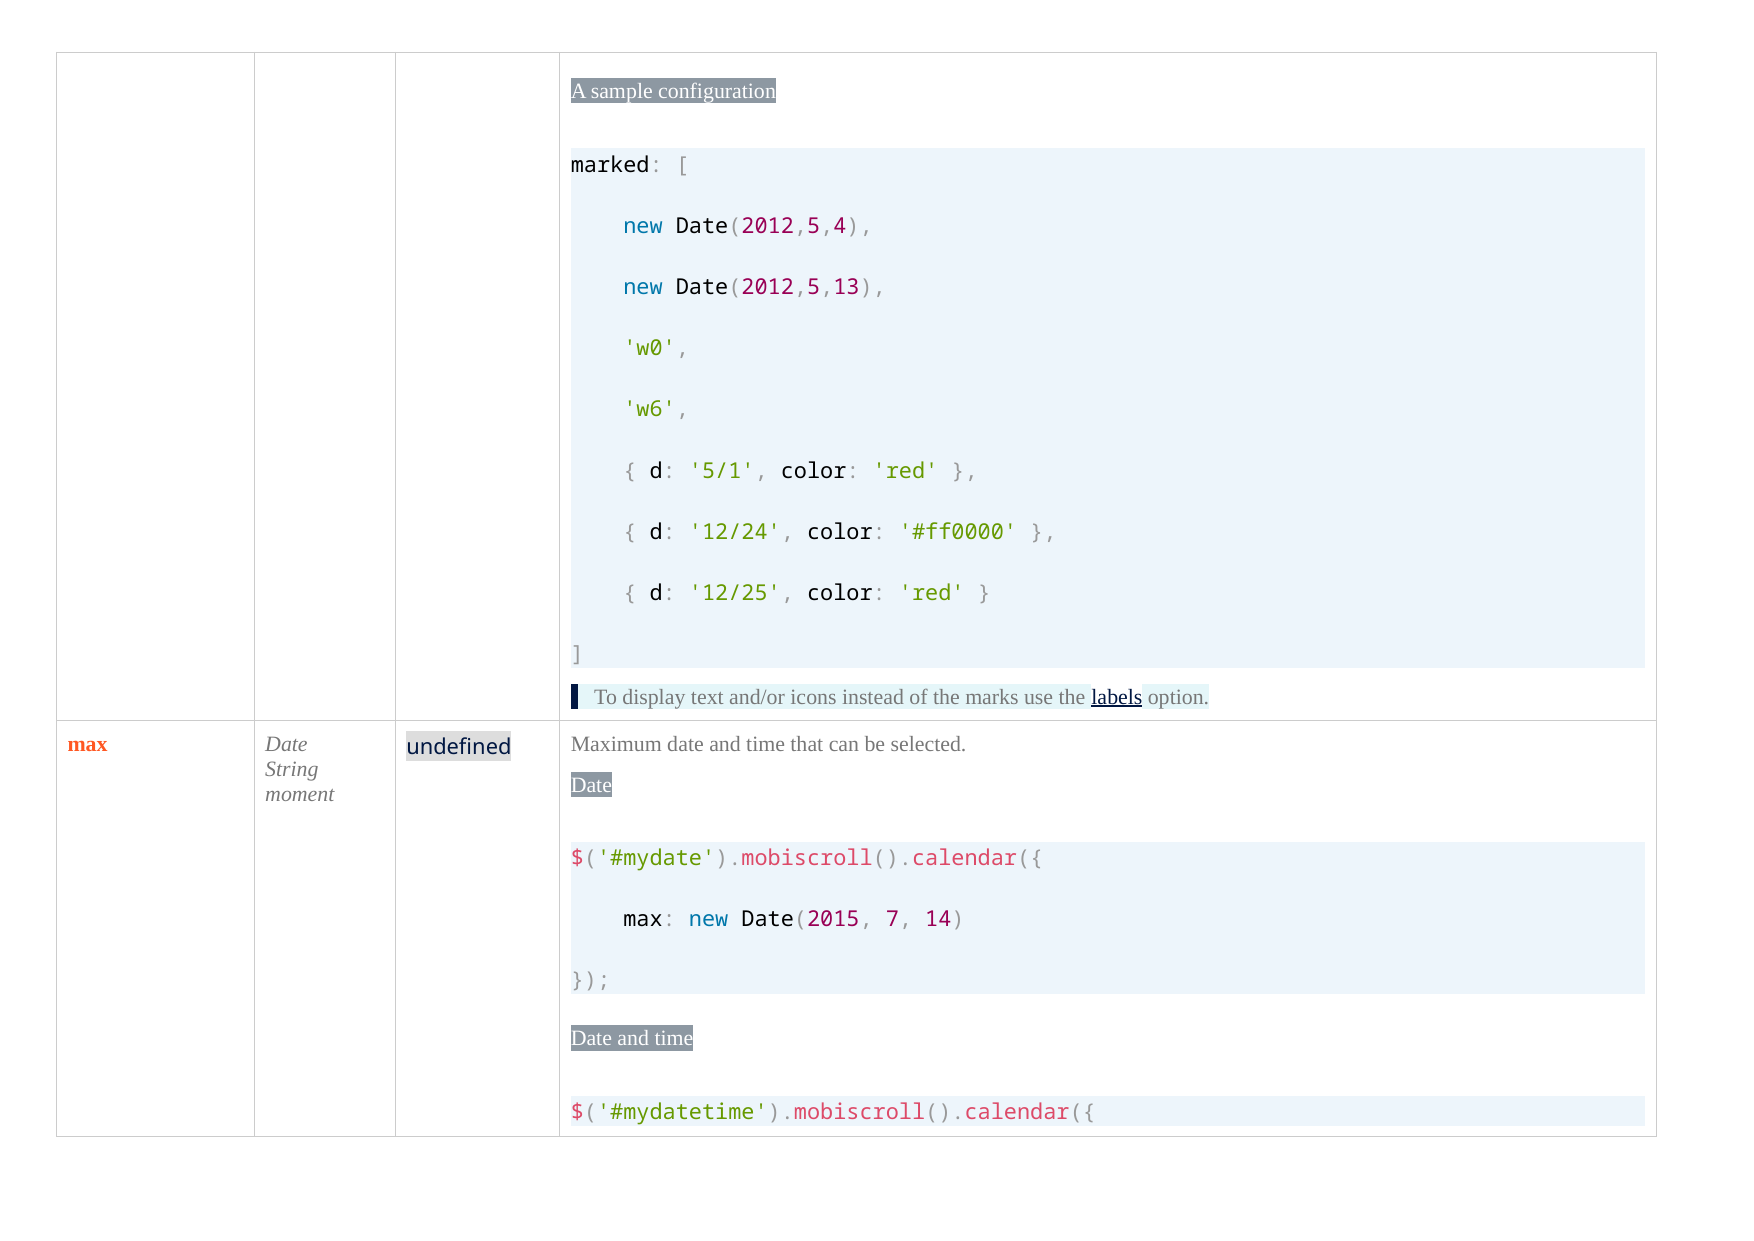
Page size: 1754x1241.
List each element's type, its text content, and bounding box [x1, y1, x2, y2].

table_cell undefined [396, 721, 559, 1136]
table_cell Date String moment [255, 721, 395, 1136]
table_cell [57, 53, 254, 720]
table_cell Maximum date and time that can be selected. Date $('#mydate').mobiscroll().calendar({ max: new Date(2015, 7, 14) }); Date and time $('#mydatetime').mobiscroll().calendar({ [560, 721, 1656, 1136]
table_cell max [57, 721, 254, 1136]
table_cell [255, 53, 395, 720]
table_cell [396, 53, 559, 720]
table_cell A sample configuration marked: [ new Date(2012,5,4), new Date(2012,5,13), 'w0', 'w6', { d: '5/1', color: 'red' }, { d: '12/24', color: '#ff0000' }, { d: '12/25', color: 'red' } ] To display text and/or icons instead of the marks use the labels option. [560, 53, 1656, 720]
